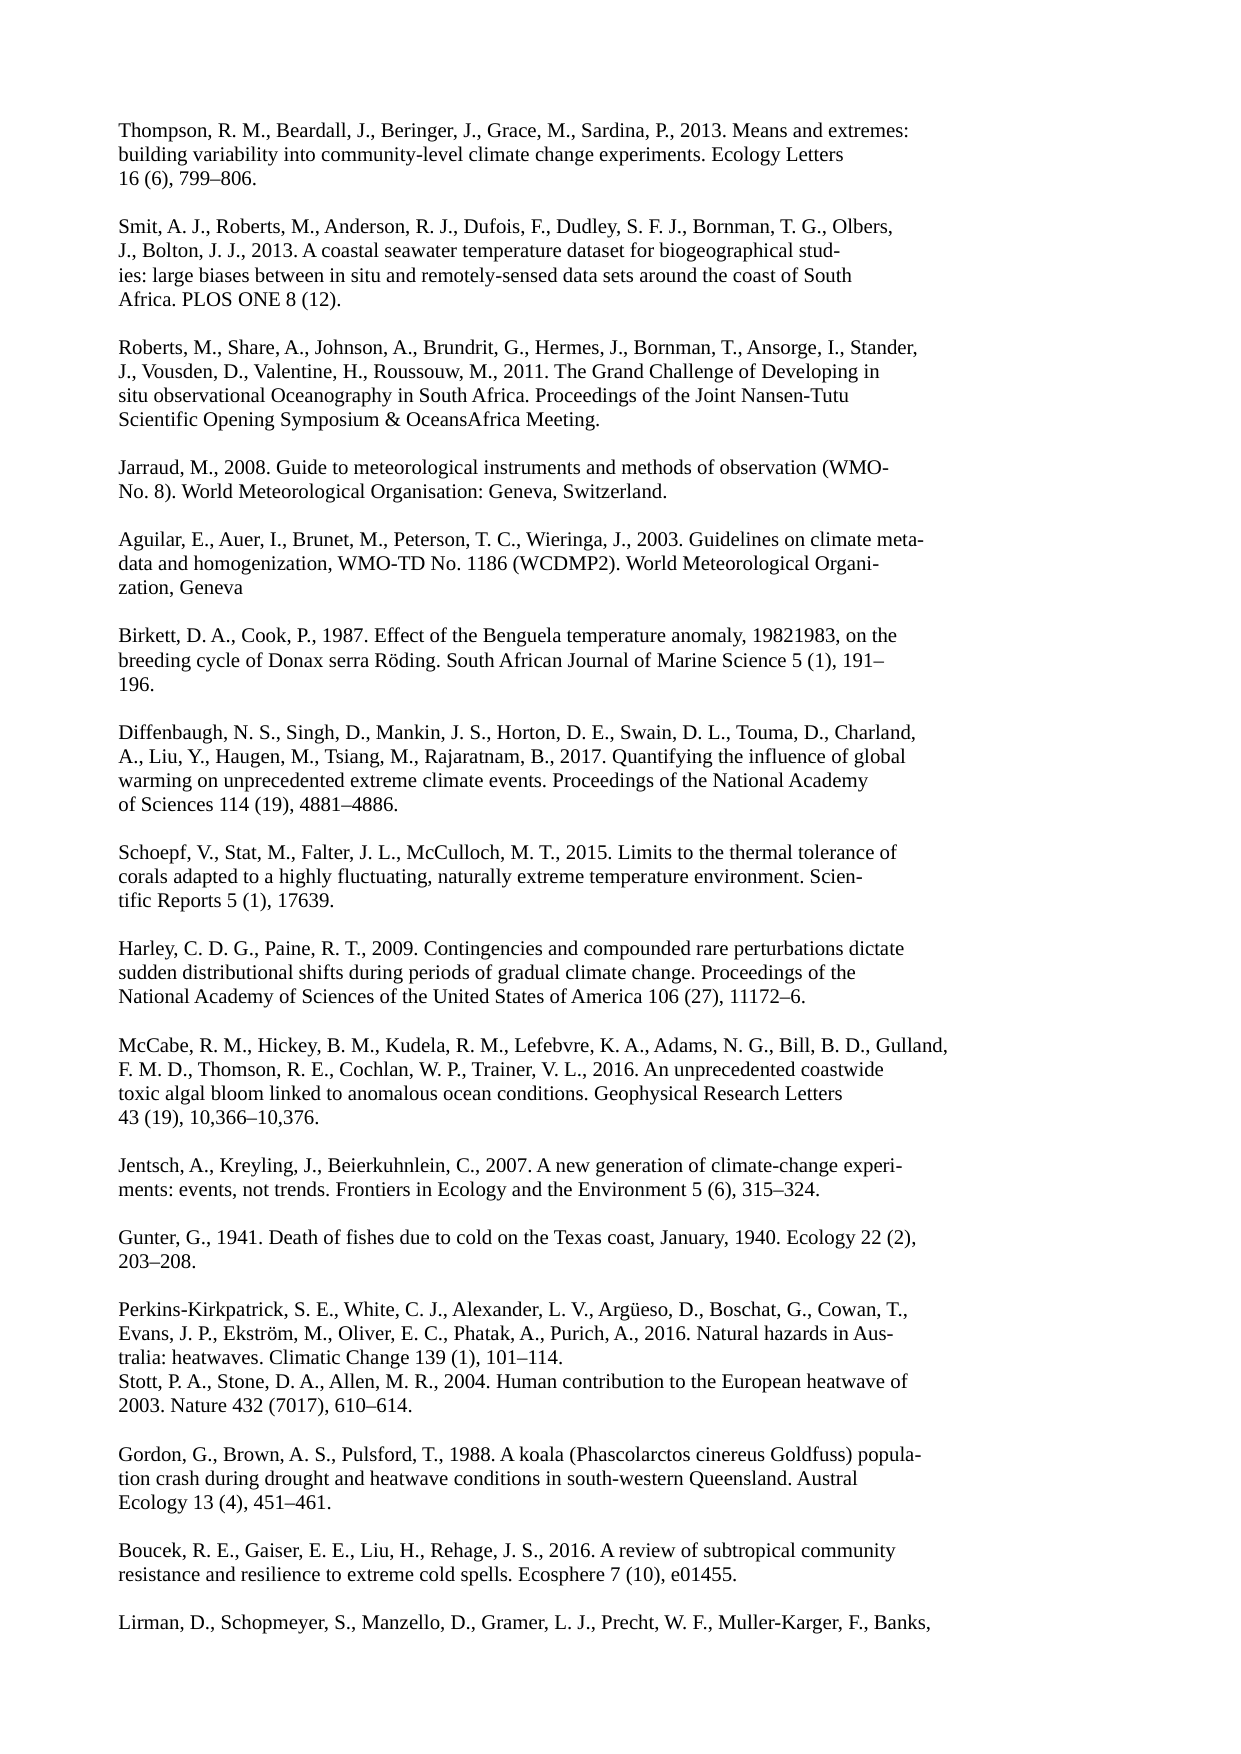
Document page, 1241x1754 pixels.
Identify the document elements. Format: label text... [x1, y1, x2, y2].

text tion crash during drought and heatwave conditions in south-western Queensland. Austral [118, 1466, 1122, 1490]
text Perkins-Kirkpatrick, S. E., White, C. J., Alexander, L. V., Argüeso, D., Boschat, G., Cowan, T., [118, 1297, 1122, 1321]
text tific Reports 5 (1), 17639. [118, 888, 1122, 912]
text Boucek, R. E., Gaiser, E. E., Liu, H., Rehage, J. S., 2016. A review of subtropical community [118, 1538, 1122, 1562]
text warming on unprecedented extreme climate events. Proceedings of the National Academy [118, 768, 1122, 792]
text National Academy of Sciences of the United States of America 106 (27), 11172–6. [118, 984, 1122, 1008]
text sudden distributional shifts during periods of gradual climate change. Proceedings of the [118, 960, 1122, 984]
text 16 (6), 799–806. [118, 166, 1122, 190]
text J., Vousden, D., Valentine, H., Roussouw, M., 2011. The Grand Challenge of Developing in [118, 359, 1122, 383]
text F. M. D., Thomson, R. E., Cochlan, W. P., Trainer, V. L., 2016. An unprecedented coastwide [118, 1057, 1122, 1081]
text tralia: heatwaves. Climatic Change 139 (1), 101–114. [118, 1345, 1122, 1369]
text Stott, P. A., Stone, D. A., Allen, M. R., 2004. Human contribution to the European heatwave of [118, 1369, 1122, 1393]
text Roberts, M., Share, A., Johnson, A., Brundrit, G., Hermes, J., Bornman, T., Ansorge, I., Stander, [118, 335, 1122, 359]
text No. 8). World Meteorological Organisation: Geneva, Switzerland. [118, 479, 1122, 503]
text 2003. Nature 432 (7017), 610–614. [118, 1393, 1122, 1417]
text J., Bolton, J. J., 2013. A coastal seawater temperature dataset for biogeographical stud- [118, 238, 1122, 262]
text Evans, J. P., Ekström, M., Oliver, E. C., Phatak, A., Purich, A., 2016. Natural hazards in Aus- [118, 1321, 1122, 1345]
text Thompson, R. M., Beardall, J., Beringer, J., Grace, M., Sardina, P., 2013. Means and extremes: [118, 118, 1122, 142]
text 203–208. [118, 1249, 1122, 1273]
text Smit, A. J., Roberts, M., Anderson, R. J., Dufois, F., Dudley, S. F. J., Bornman, T. G., Olbers, [118, 214, 1122, 238]
text 43 (19), 10,366–10,376. [118, 1105, 1122, 1129]
text building variability into community-level climate change experiments. Ecology Letters [118, 142, 1122, 166]
text Diffenbaugh, N. S., Singh, D., Mankin, J. S., Horton, D. E., Swain, D. L., Touma, D., Charland, [118, 720, 1122, 744]
text Jarraud, M., 2008. Guide to meteorological instruments and methods of observation (WMO- [118, 455, 1122, 479]
text A., Liu, Y., Haugen, M., Tsiang, M., Rajaratnam, B., 2017. Quantifying the influence of global [118, 744, 1122, 768]
text breeding cycle of Donax serra Röding. South African Journal of Marine Science 5 (1), 191– [118, 647, 1122, 672]
text Aguilar, E., Auer, I., Brunet, M., Peterson, T. C., Wieringa, J., 2003. Guidelines on climate meta- [118, 527, 1122, 551]
text zation, Geneva [118, 575, 1122, 599]
text Ecology 13 (4), 451–461. [118, 1490, 1122, 1514]
text toxic algal bloom linked to anomalous ocean conditions. Geophysical Research Letters [118, 1081, 1122, 1105]
text resistance and resilience to extreme cold spells. Ecosphere 7 (10), e01455. [118, 1562, 1122, 1586]
text Harley, C. D. G., Paine, R. T., 2009. Contingencies and compounded rare perturbations dictate [118, 936, 1122, 960]
text situ observational Oceanography in South Africa. Proceedings of the Joint Nansen-Tutu [118, 383, 1122, 407]
text corals adapted to a highly fluctuating, naturally extreme temperature environment. Scien- [118, 864, 1122, 888]
text ments: events, not trends. Frontiers in Ecology and the Environment 5 (6), 315–324. [118, 1177, 1122, 1201]
text Birkett, D. A., Cook, P., 1987. Effect of the Benguela temperature anomaly, 19821983, on the [118, 623, 1122, 647]
text Gordon, G., Brown, A. S., Pulsford, T., 1988. A koala (Phascolarctos cinereus Goldfuss) popula- [118, 1442, 1122, 1466]
text Schoepf, V., Stat, M., Falter, J. L., McCulloch, M. T., 2015. Limits to the thermal tolerance of [118, 840, 1122, 864]
text McCabe, R. M., Hickey, B. M., Kudela, R. M., Lefebvre, K. A., Adams, N. G., Bill, B. D., Gulland, [118, 1032, 1122, 1057]
text Gunter, G., 1941. Death of fishes due to cold on the Texas coast, January, 1940. Ecology 22 (2), [118, 1225, 1122, 1249]
text of Sciences 114 (19), 4881–4886. [118, 792, 1122, 816]
text ies: large biases between in situ and remotely-sensed data sets around the coast of South [118, 262, 1122, 287]
text data and homogenization, WMO-TD No. 1186 (WCDMP2). World Meteorological Organi- [118, 551, 1122, 575]
text Africa. PLOS ONE 8 (12). [118, 287, 1122, 311]
text Lirman, D., Schopmeyer, S., Manzello, D., Gramer, L. J., Precht, W. F., Muller-Karger, F., Banks, [118, 1610, 1122, 1634]
text Scientific Opening Symposium & OceansAfrica Meeting. [118, 407, 1122, 431]
text 196. [118, 672, 1122, 696]
text Jentsch, A., Kreyling, J., Beierkuhnlein, C., 2007. A new generation of climate-change experi- [118, 1153, 1122, 1177]
